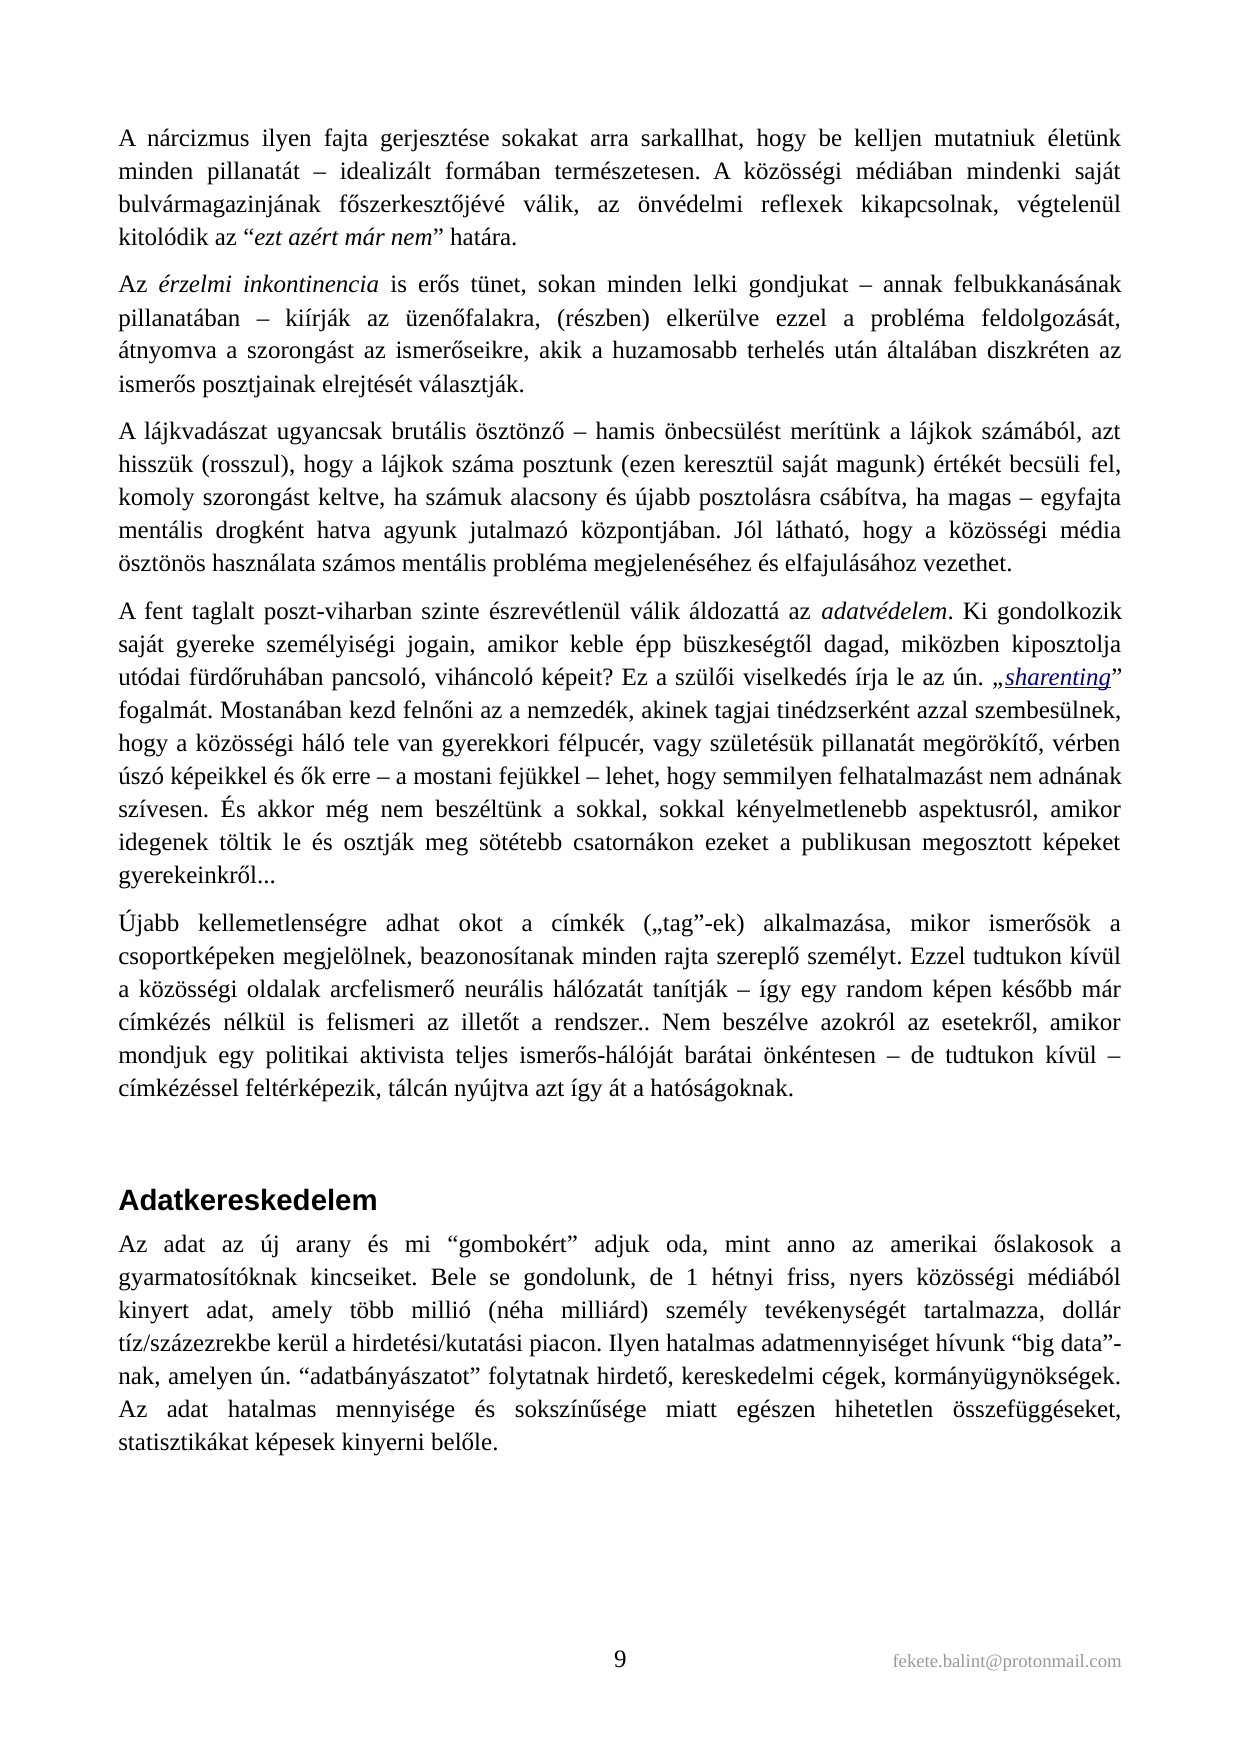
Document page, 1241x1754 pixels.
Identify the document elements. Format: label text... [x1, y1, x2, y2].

text A fent taglalt poszt-viharban szinte észrevétlenül válik áldozattá az adatvédelem. Ki gondolkozik saját gyereke személyiségi jogain, amikor keble épp büszkeségtől dagad, miközben kiposztolja utódai fürdőruhában pancsoló, viháncoló képeit? Ez a szülői viselkedés írja le az ún. „sharenting” fogalmát. Mostanában kezd felnőni az a nemzedék, akinek tagjai tinédzserként azzal szembesülnek, hogy a közösségi háló tele van gyerekkori félpucér, vagy születésük pillanatát megörökítő, vérben úszó képeikkel és ők erre – a mostani fejükkel – lehet, hogy semmilyen felhatalmazást nem adnának szívesen. És akkor még nem beszéltünk a sokkal, sokkal kényelmetlenebb aspektusról, amikor idegenek töltik le és osztják meg sötétebb csatornákon ezeket a publikusan megosztott képeket gyerekeinkről... [118, 596, 1122, 889]
text A lájkvadászat ugyancsak brutális ösztönző – hamis önbecsülést merítünk a lájkok számából, azt hisszük (rosszul), hogy a lájkok száma posztunk (ezen keresztül saját magunk) értékét becsüli fel, komoly szorongást keltve, ha számuk alacsony és újabb posztolásra csábítva, ha magas – egyfajta mentális drogként hatva agyunk jutalmazó központjában. Jól látható, hogy a közösségi média ösztönös használata számos mentális probléma megjelenéséhez és elfajulásához vezethet. [118, 416, 1122, 577]
text Az érzelmi inkontinencia is erős tünet, sokan minden lelki gondjukat – annak felbukkanásának pillanatában – kiírják az üzenőfalakra, (részben) elkerülve ezzel a probléma feldolgozását, átnyomva a szorongást az ismerőseikre, akik a huzamosabb terhelés után általában diszkréten az ismerős posztjainak elrejtését választják. [118, 269, 1122, 397]
text Az adat az új arany és mi “gombokért” adjuk oda, mint anno az amerikai őslakosok a gyarmatosítóknak kincseiket. Bele se gondolunk, de 1 hétnyi friss, nyers közösségi médiából kinyert adat, amely több millió (néha milliárd) személy tevékenységét tartalmazza, dollár tíz/százezrekbe kerül a hirdetési/kutatási piacon. Ilyen hatalmas adatmennyiséget hívunk “big data”-nak, amelyen ún. “adatbányászatot” folytatnak hirdető, kereskedelmi cégek, kormányügynökségek. Az adat hatalmas mennyisége és sokszínűsége miatt egészen hihetetlen összefüggéseket, statisztikákat képesek kinyerni belőle. [118, 1229, 1122, 1456]
subtitle Adatkereskedelem [118, 1183, 1122, 1216]
text A nárcizmus ilyen fajta gerjesztése sokakat arra sarkallhat, hogy be kelljen mutatniuk életünk minden pillanatát – idealizált formában természetesen. A közösségi médiában mindenki saját bulvármagazinjának főszerkesztőjévé válik, az önvédelmi reflexek kikapcsolnak, végtelenül kitolódik az “ezt azért már nem” határa. [118, 123, 1122, 251]
text Újabb kellemetlenségre adhat okot a címkék („tag”-ek) alkalmazása, mikor ismerősök a csoportképeken megjelölnek, beazonosítanak minden rajta szereplő személyt. Ezzel tudtukon kívül a közösségi oldalak arcfelismerő neurális hálózatát tanítják – így egy random képen később már címkézés nélkül is felismeri az illetőt a rendszer.. Nem beszélve azokról az esetekről, amikor mondjuk egy politikai aktivista teljes ismerős-hálóját barátai önkéntesen – de tudtukon kívül – címkézéssel feltérképezik, tálcán nyújtva azt így át a hatóságoknak. [118, 908, 1122, 1102]
